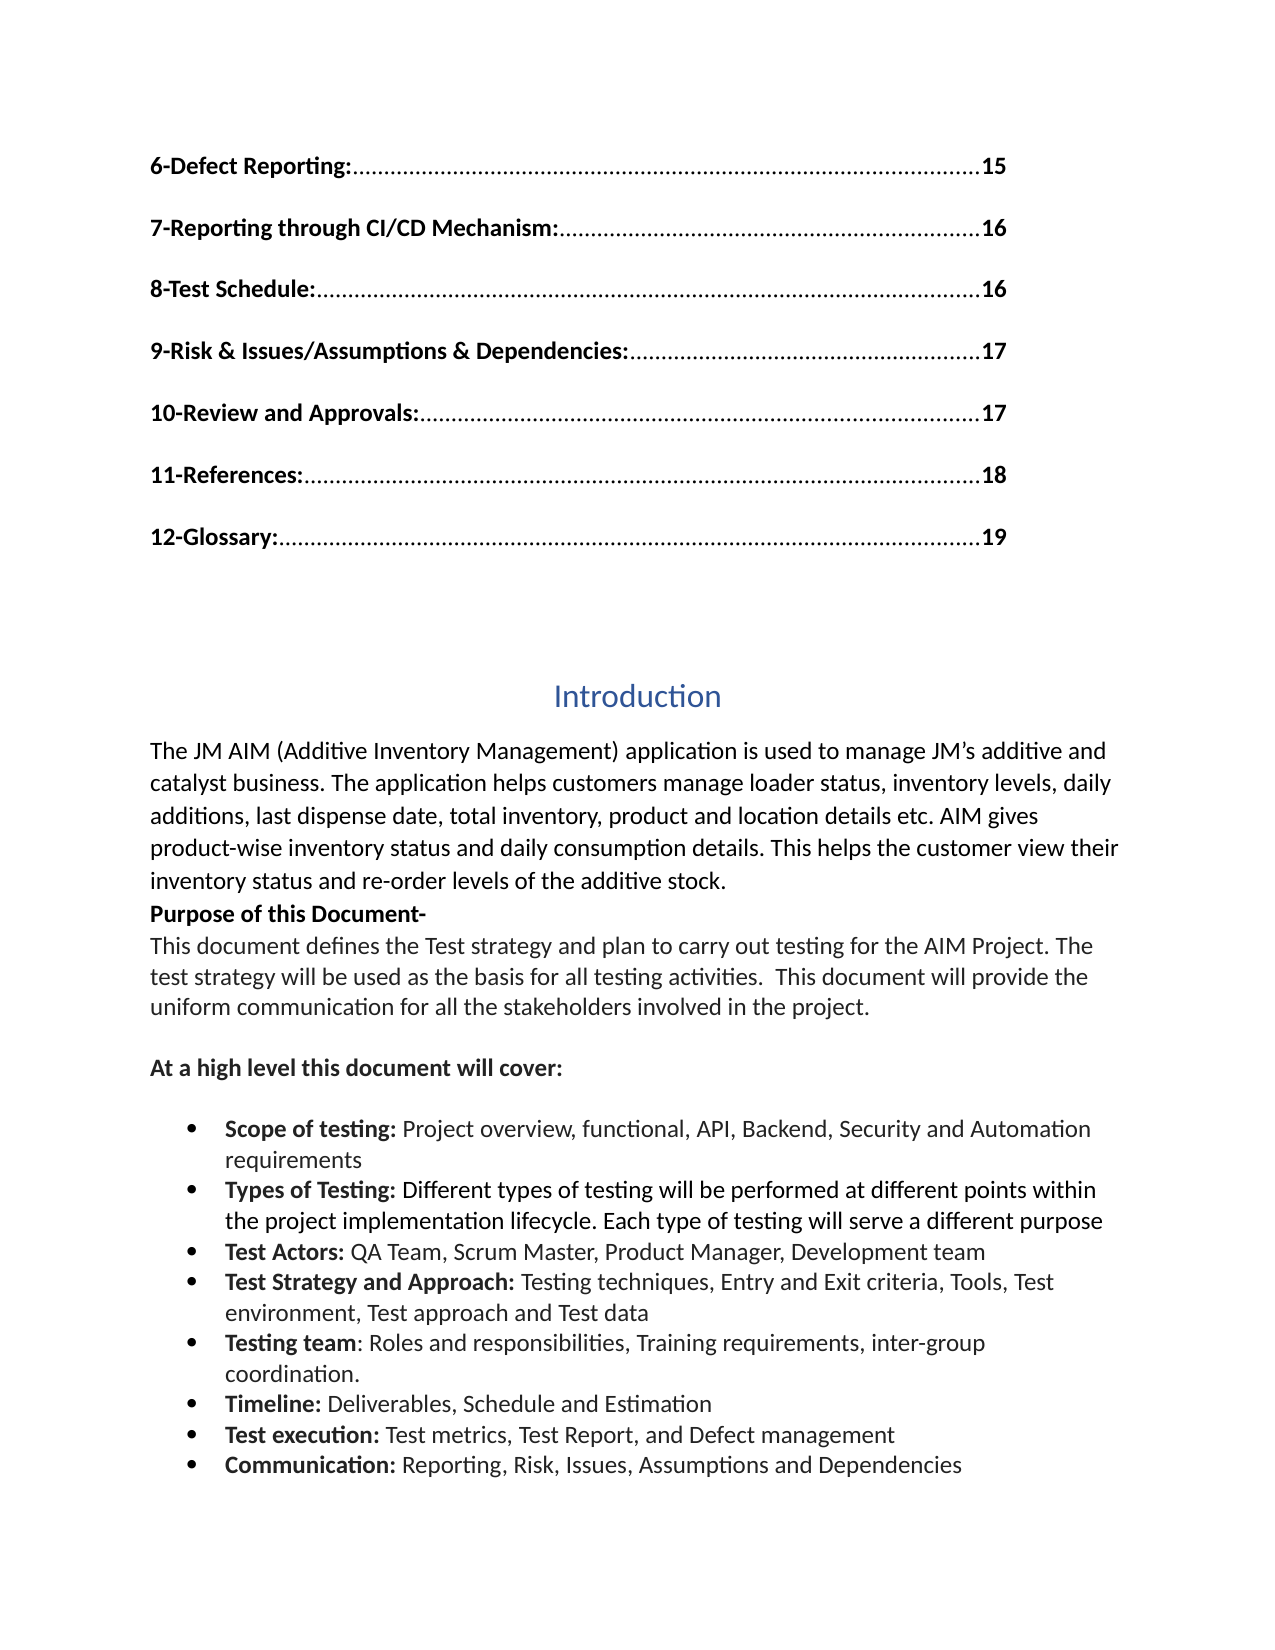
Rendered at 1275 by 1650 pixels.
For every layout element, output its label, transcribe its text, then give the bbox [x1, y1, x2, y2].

text 12-Glossary: 19 [150, 521, 1080, 551]
text Purpose of this Document- [150, 898, 1125, 928]
text At a high level this document will cover: [150, 1052, 1125, 1083]
text 9-Risk & Issues/Assumptions & Dependencies: 17 [150, 335, 1080, 366]
list Types of Testing: Different types of testing will be performed at different points within the project implementation lifecycle. Each type of testing will serve a different purpose [187, 1174, 1125, 1236]
subtitle Introduction [150, 674, 1125, 715]
text 6-Defect Reporting: 15 [150, 150, 1080, 181]
list Scope of testing: Project overview, functional, API, Backend, Security and Automation requirements [187, 1113, 1125, 1174]
text 8-Test Schedule: 16 [150, 273, 1080, 304]
list Testing team: Roles and responsibilities, Training requirements, inter-group coordination. [187, 1327, 1125, 1388]
list Timeline: Deliverables, Schedule and Estimation [187, 1388, 1125, 1419]
list Test Actors: QA Team, Scrum Master, Product Manager, Development team [187, 1236, 1125, 1266]
text The JM AIM (Additive Inventory Management) application is used to manage JM’s additive and catalyst business. The application helps customers manage loader status, inventory levels, daily additions, last dispense date, total inventory, product and location details etc. AIM gives product-wise inventory status and daily consumption details. This helps the customer view their inventory status and re-order levels of the additive stock. [150, 735, 1125, 896]
text 11-References: 18 [150, 459, 1080, 489]
text 7-Reporting through CI/CD Mechanism: 16 [150, 212, 1080, 242]
list Test execution: Test metrics, Test Report, and Defect management [187, 1419, 1125, 1449]
text 10-Review and Approvals: 17 [150, 397, 1080, 428]
list Communication: Reporting, Risk, Issues, Assumptions and Dependencies [187, 1449, 1125, 1480]
list Test Strategy and Approach: Testing techniques, Entry and Exit criteria, Tools, Test environment, Test approach and Test data [187, 1266, 1125, 1327]
text This document defines the Test strategy and plan to carry out testing for the AIM Project. The test strategy will be used as the basis for all testing activities. This document will provide the uniform communication for all the stakeholders involved in the project. [150, 930, 1125, 1022]
